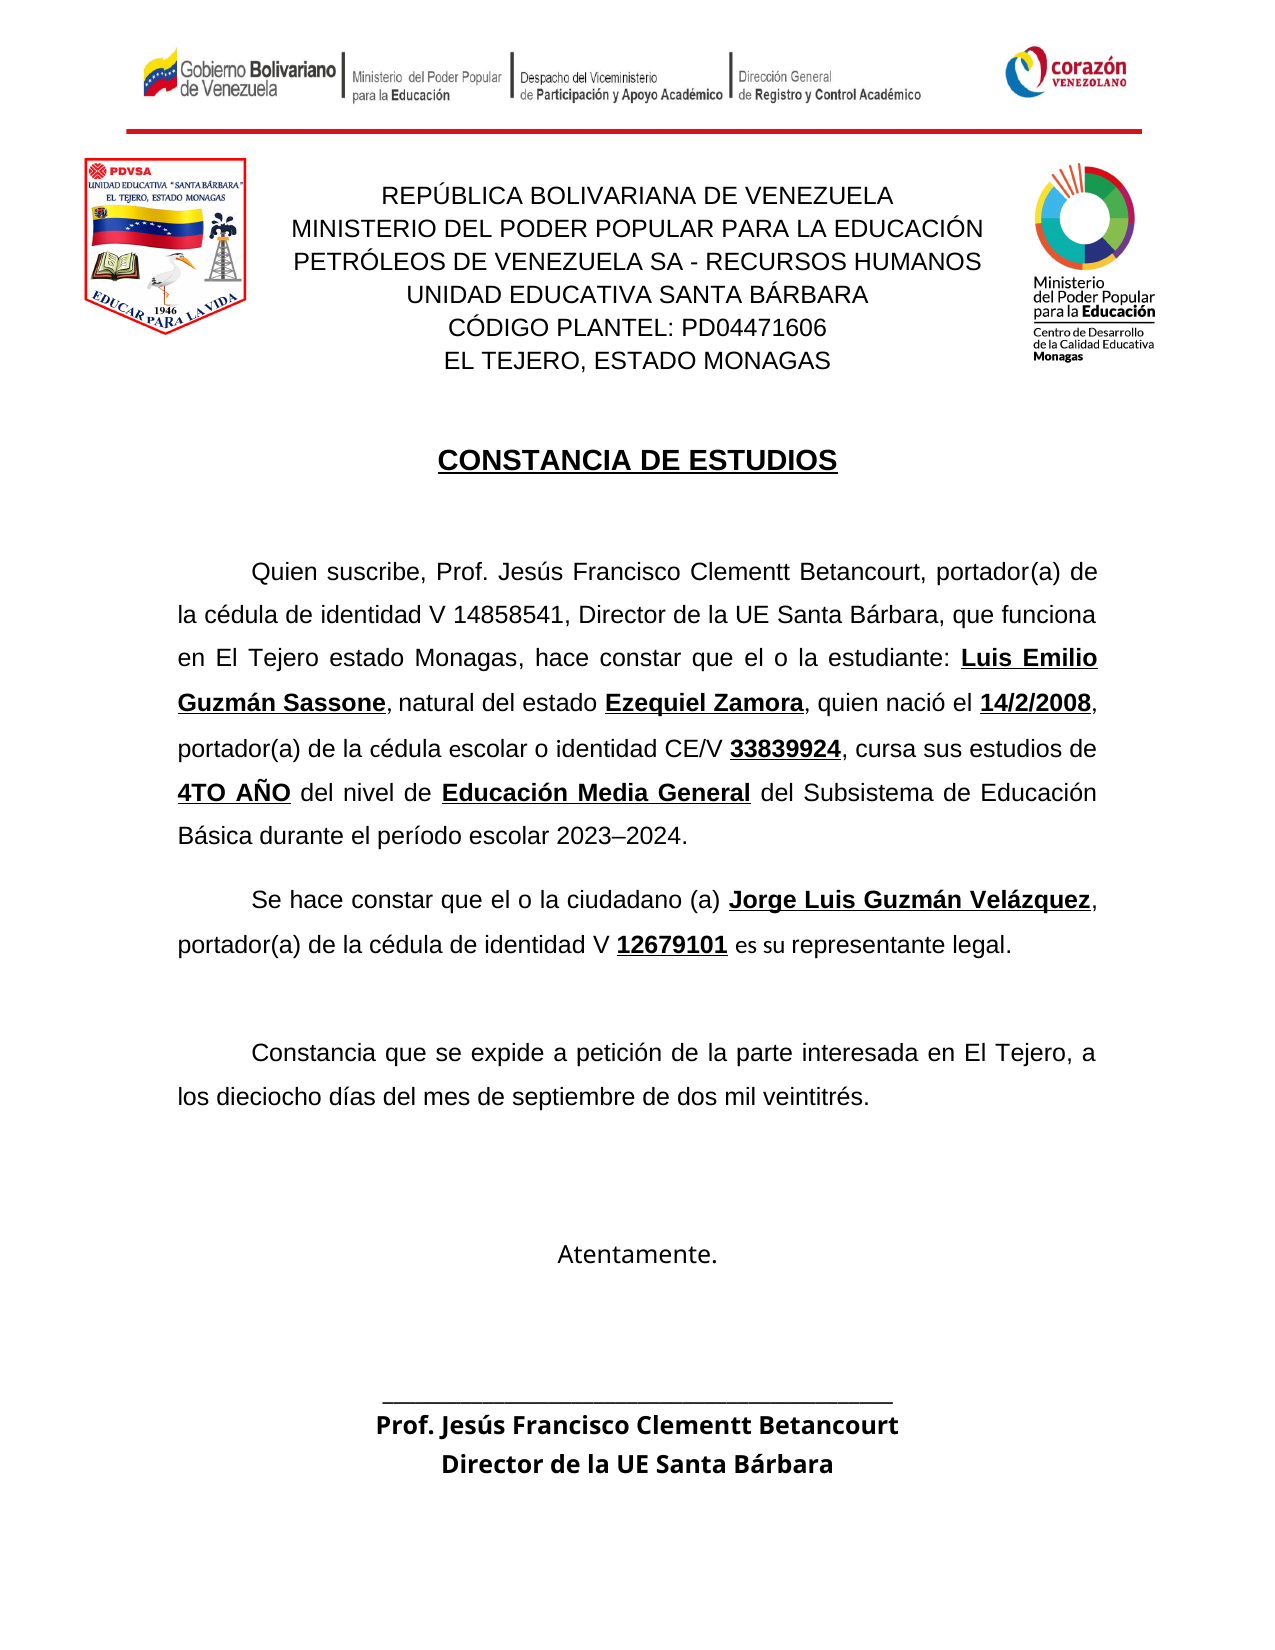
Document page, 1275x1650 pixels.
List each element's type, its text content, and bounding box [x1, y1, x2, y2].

subtitle REPÚBLICA BOLIVARIANA DE VENEZUELA [252, 181, 978, 209]
text CÓDIGO PLANTEL: PD04471606 [177, 313, 978, 341]
text Director de la UE Santa Bárbara [177, 1447, 1098, 1481]
picture [79, 158, 252, 335]
picture [978, 153, 1200, 377]
subtitle PETRÓLEOS DE VENEZUELA SA - RECURSOS HUMANOS [252, 247, 978, 275]
picture [126, 11, 1142, 134]
text Prof. Jesús Francisco Clementt Betancourt [177, 1407, 1098, 1441]
text EL TEJERO, ESTADO MONAGAS [177, 346, 978, 374]
text ______________________________________________ [177, 1373, 1098, 1407]
subtitle CONSTANCIA DE ESTUDIOS [177, 443, 1098, 476]
text Quien suscribe, Prof. Jesús Francisco Clementt Betancourt, portador(a) de la cédula de identidad V 14858541, Director de la UE Santa Bárbara, que funciona en El Tejero estado Monagas, hace constar que el o la estudiante: Luis Emilio Guzmán Sassone, natural del estado Ezequiel Zamora, quien nació el 14/2/2008, portador(a) de la cédula escolar o identidad CE/V 33839924, cursa sus estudios de 4TO AÑO del nivel de Educación Media General del Subsistema de Educación Básica durante el período escolar 2023–2024. [177, 557, 1098, 849]
text Constancia que se expide a petición de la parte interesada en El Tejero, a los dieciocho días del mes de septiembre de dos mil veintitrés. [177, 1038, 1098, 1110]
text Atentamente. [177, 1237, 1098, 1271]
text UNIDAD EDUCATIVA SANTA BÁRBARA [252, 280, 978, 308]
text Se hace constar que el o la ciudadano (a) Jorge Luis Guzmán Velázquez, portador(a) de la cédula de identidad V 12679101 es su representante legal. [177, 885, 1098, 959]
subtitle MINISTERIO DEL PODER POPULAR PARA LA EDUCACIÓN [252, 214, 978, 242]
